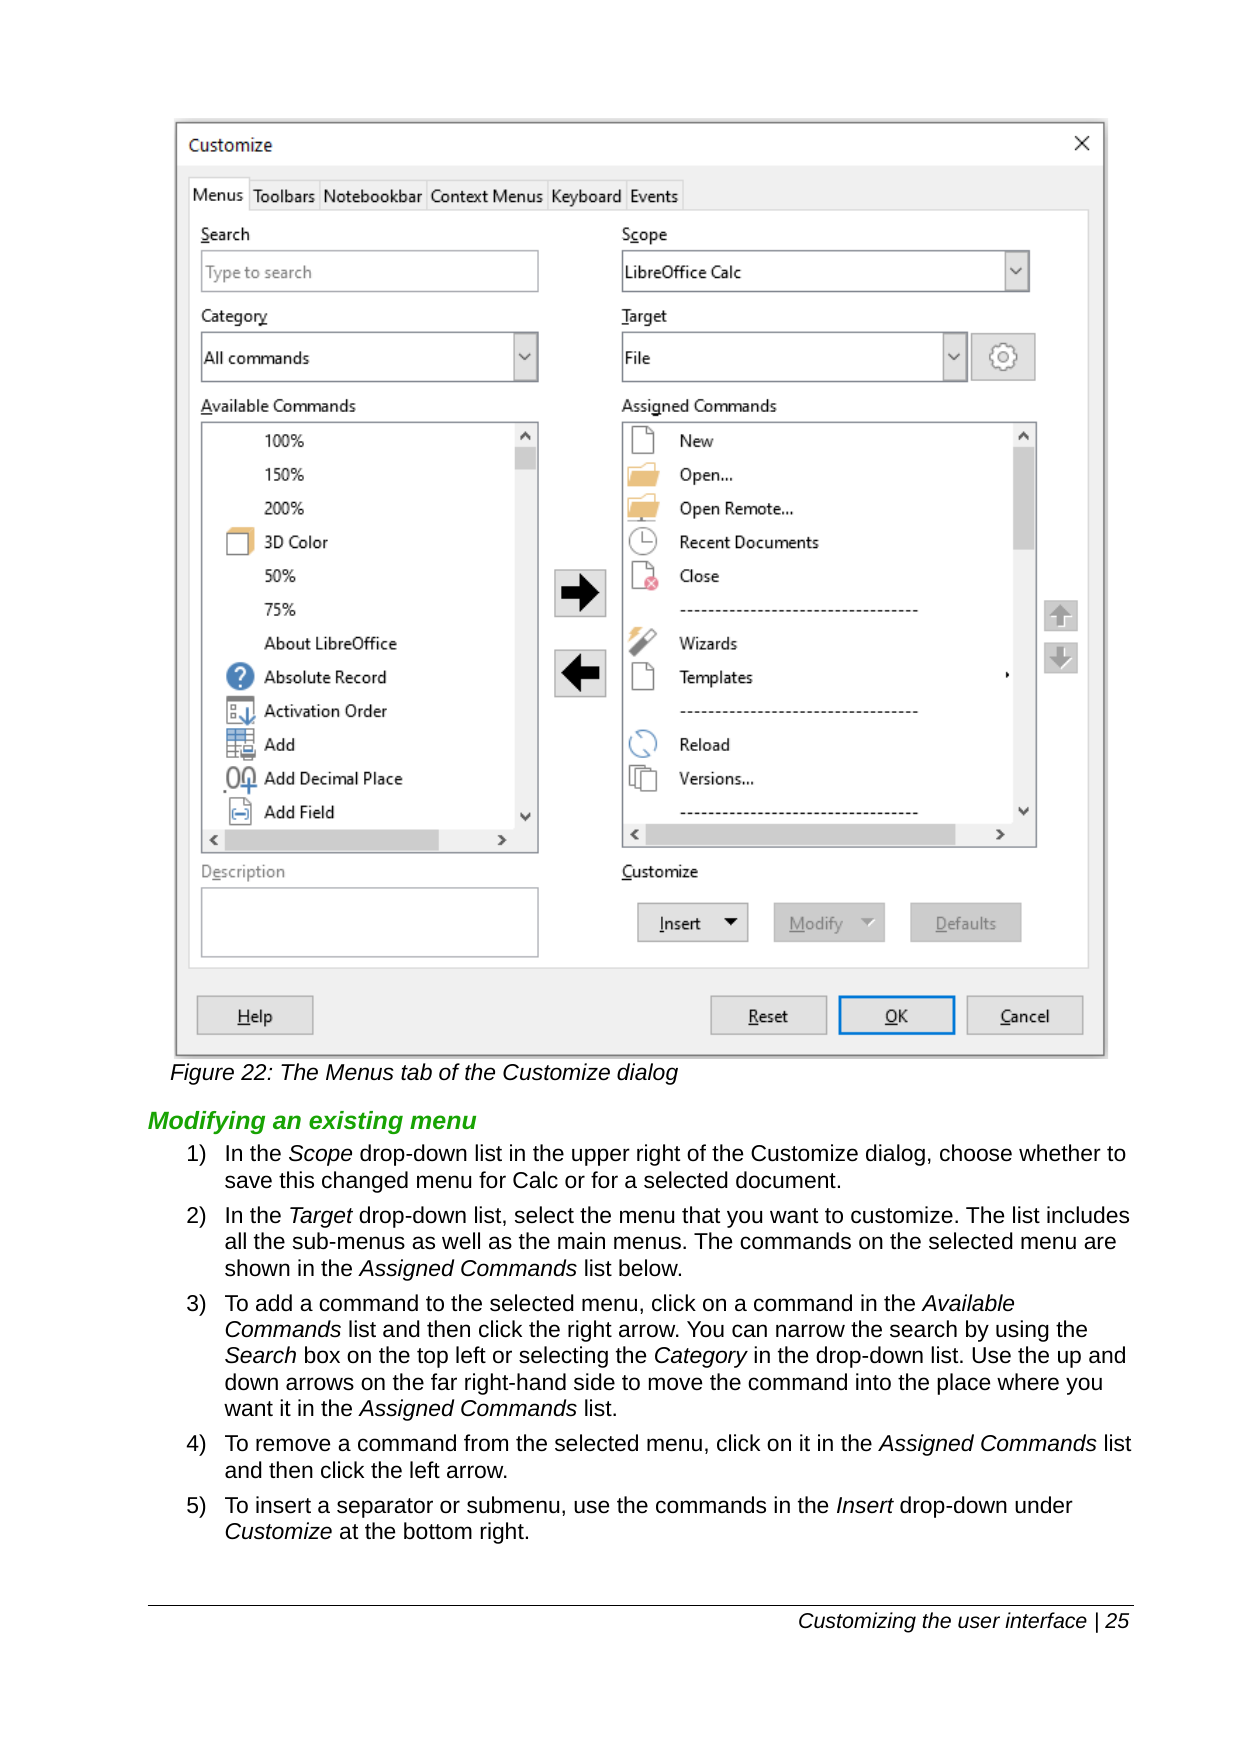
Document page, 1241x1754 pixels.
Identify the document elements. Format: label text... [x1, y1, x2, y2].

list In the Scope drop-down list in the upper right of the Customize dialog, choose whether to save this changed menu for Calc or for a selected document. [207, 1140, 1134, 1193]
subtitle Modifying an existing menu [148, 1106, 1134, 1134]
picture [173, 118, 1109, 1059]
list To insert a separator or submenu, use the commands in the Insert drop-down under Customize at the bottom right. [207, 1492, 1134, 1545]
list To add a command to the selected menu, click on a command in the Available Commands list and then click the right arrow. You can narrow the search by using the Search box on the top left or selecting the Category in the drop-down list. Use the up and down arrows on the far right-hand side to move the command into the place where you want it in the Assigned Commands list. [207, 1290, 1134, 1422]
list In the Target drop-down list, select the menu that you want to customize. The list includes all the sub-menus as well as the main menus. The commands on the selected menu are shown in the Assigned Commands list below. [207, 1202, 1134, 1281]
list To remove a command from the selected menu, click on it in the Assigned Commands list and then click the left arrow. [207, 1430, 1134, 1483]
text Figure 22: The Menus tab of the Customize dialog [170, 118, 1112, 1085]
